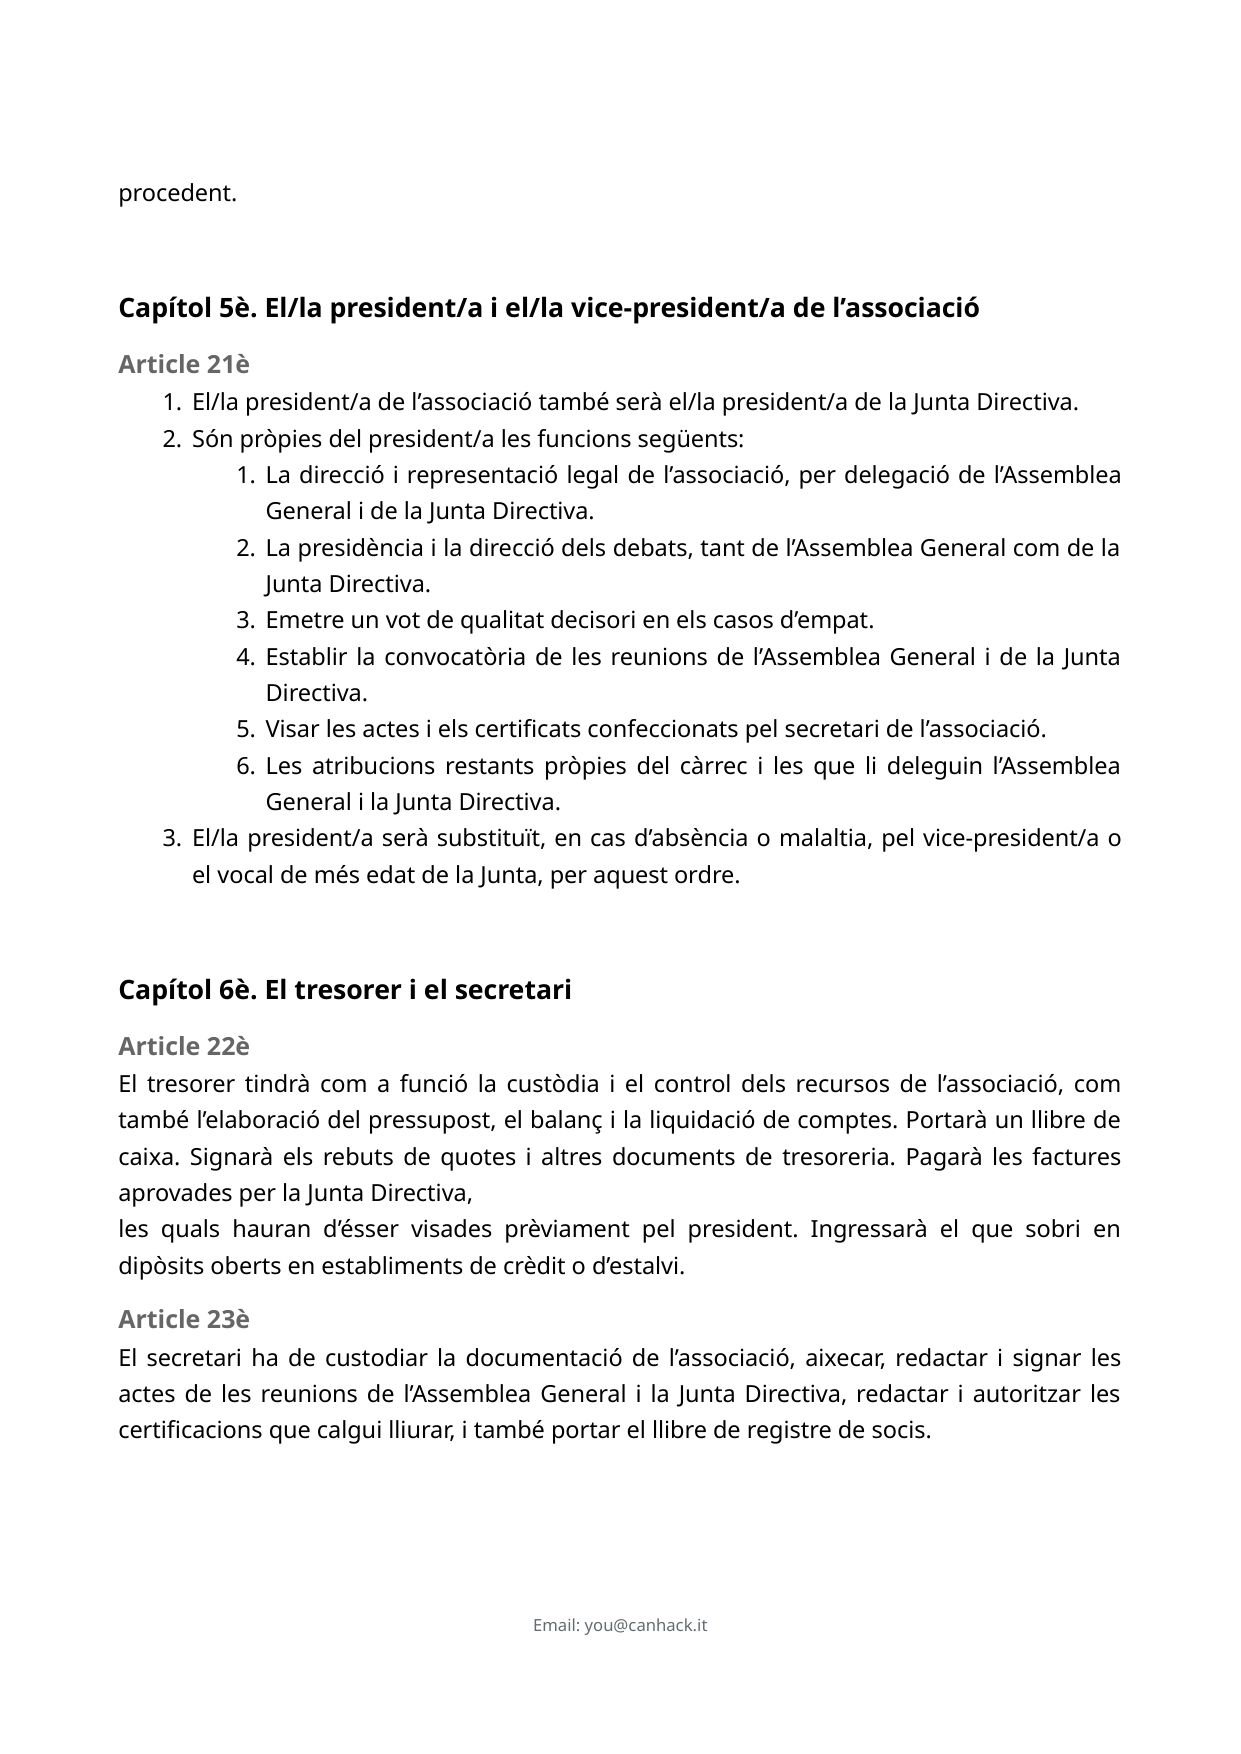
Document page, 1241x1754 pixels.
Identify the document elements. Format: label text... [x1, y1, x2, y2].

text El secretari ha de custodiar la documentació de l’associació, aixecar, redactar i signar les actes de les reunions de l’Assemblea General i la Junta Directiva, redactar i autoritzar les certificacions que calgui lliurar, i també portar el llibre de registre de socis. [118, 1341, 1122, 1446]
subtitle Article 21è [118, 347, 1122, 381]
text les quals hauran d’ésser visades prèviament pel president. Ingressarà el que sobri en dipòsits oberts en establiments de crèdit o d’estalvi. [118, 1213, 1122, 1281]
subtitle Article 23è [118, 1302, 1122, 1336]
text El tresorer tindrà com a funció la custòdia i el control dels recursos de l’associació, com també l’elaboració del pressupost, el balanç i la liquidació de comptes. Portarà un llibre de caixa. Signarà els rebuts de quotes i altres documents de tresoreria. Pagarà les factures aprovades per la Junta Directiva, [118, 1067, 1122, 1208]
list La presidència i la direcció dels debats, tant de l’Assemblea General com de la Junta Directiva. [236, 531, 1122, 599]
subtitle Capítol 5è. El/la president/a i el/la vice-president/a de l’associació [118, 289, 1122, 325]
text procedent. [118, 176, 1122, 208]
list Són pròpies del president/a les funcions següents: [162, 422, 1122, 454]
list Emetre un vot de qualitat decisori en els casos d’empat. [236, 604, 1122, 636]
subtitle Capítol 6è. El tresorer i el secretari [118, 971, 1122, 1007]
list El/la president/a serà substituït, en cas d’absència o malaltia, pel vice-president/a o el vocal de més edat de la Junta, per aquest ordre. [162, 822, 1122, 890]
list La direcció i representació legal de l’associació, per delegació de l’Assemblea General i de la Junta Directiva. [236, 458, 1122, 527]
list El/la president/a de l’associació també serà el/la president/a de la Junta Directiva. [162, 386, 1122, 417]
list Les atribucions restants pròpies del càrrec i les que li deleguin l’Assemblea General i la Junta Directiva. [236, 749, 1122, 817]
list Establir la convocatòria de les reunions de l’Assemblea General i de la Junta Directiva. [236, 640, 1122, 708]
subtitle Article 22è [118, 1028, 1122, 1063]
list Visar les actes i els certificats confeccionats pel secretari de l’associació. [236, 713, 1122, 745]
